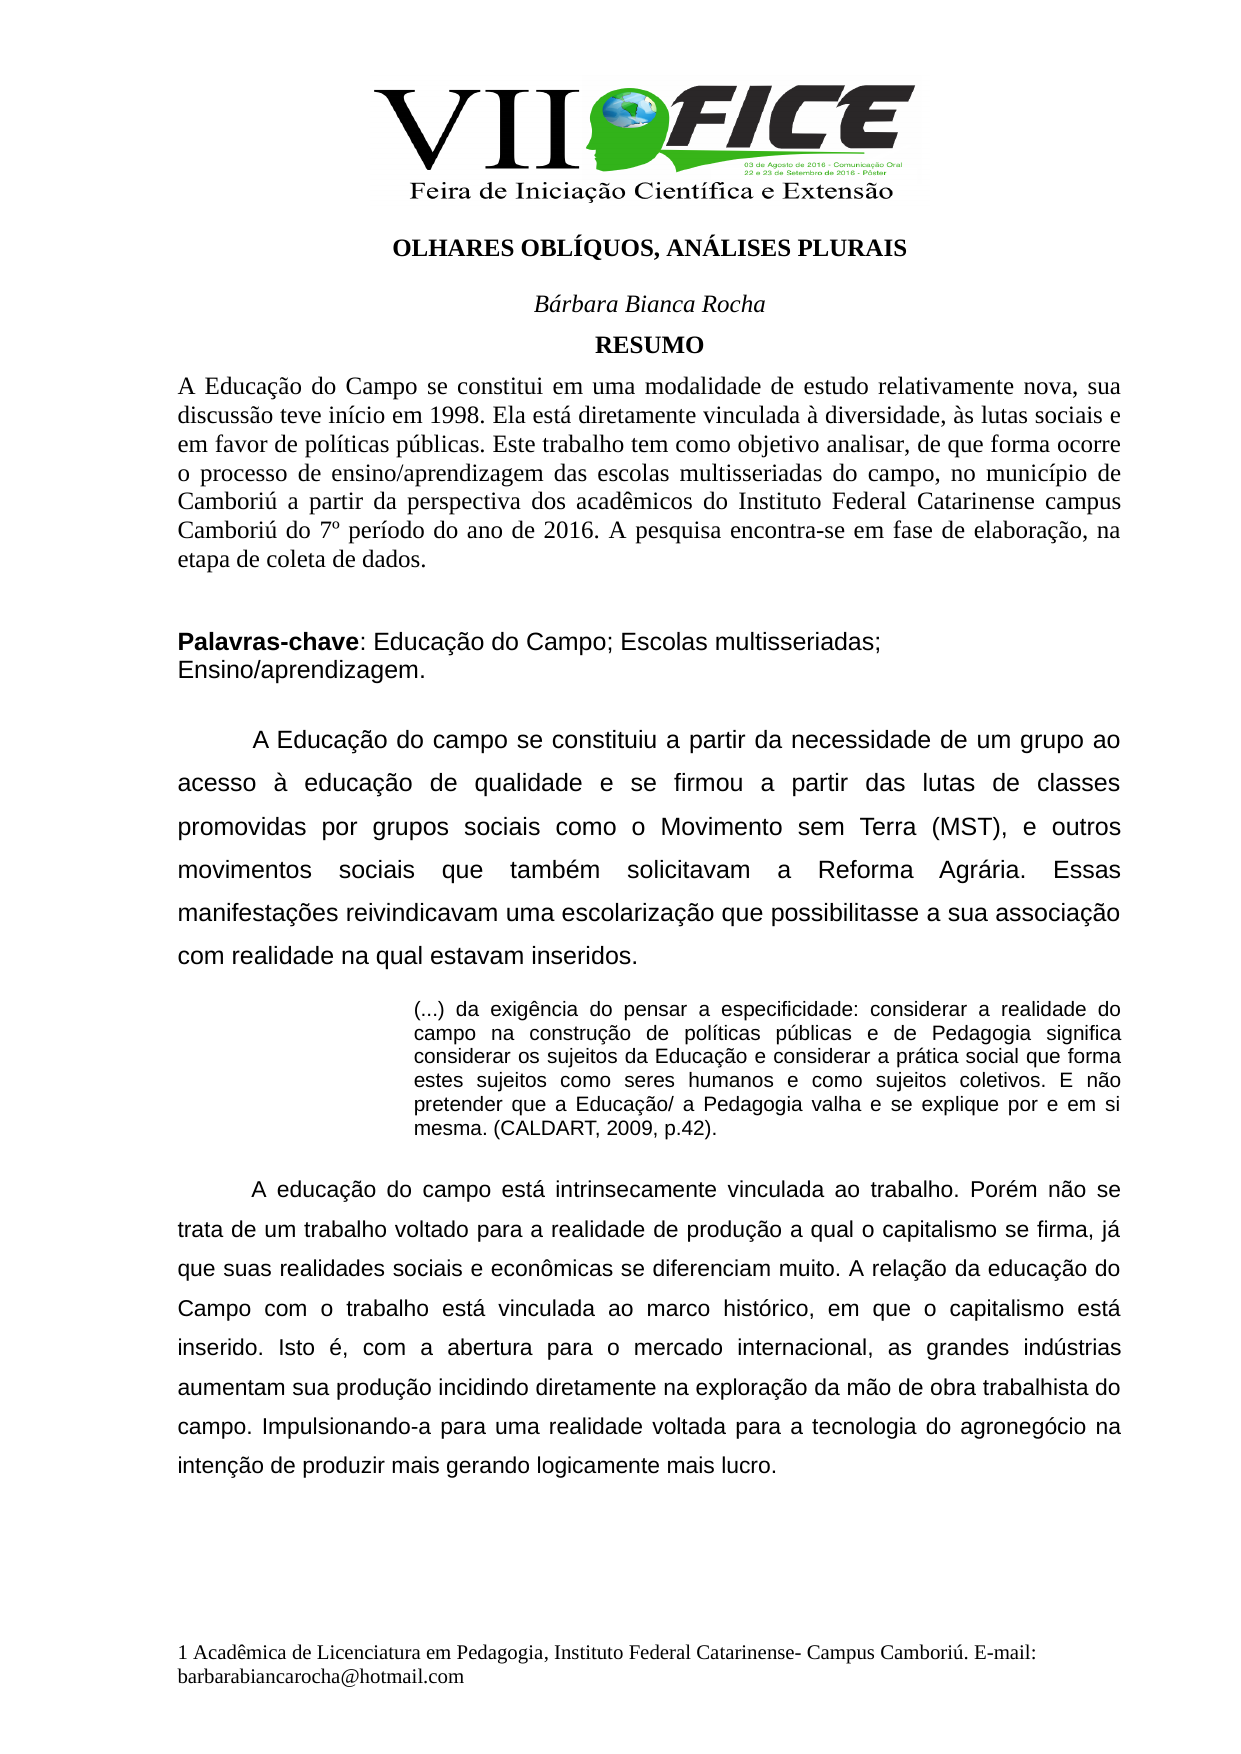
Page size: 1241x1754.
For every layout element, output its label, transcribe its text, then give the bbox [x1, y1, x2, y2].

text A Educação do campo se constituiu a partir da necessidade de um grupo ao acesso à educação de qualidade e se firmou a partir das lutas de classes promovidas por grupos sociais como o Movimento sem Terra (MST), e outros movimentos sociais que também solicitavam a Reforma Agrária. Essas manifestações reivindicavam uma escolarização que possibilitasse a sua associação com realidade na qual estavam inseridos. [177, 725, 1122, 969]
text A educação do campo está intrinsecamente vinculada ao trabalho. Porém não se trata de um trabalho voltado para a realidade de produção a qual o capitalismo se firma, já que suas realidades sociais e econômicas se diferenciam muito. A relação da educação do Campo com o trabalho está vinculada ao marco histórico, em que o capitalismo está inserido. Isto é, com a abertura para o mercado internacional, as grandes indústrias aumentam sua produção incidindo diretamente na exploração da mão de obra trabalhista do campo. Impulsionando-a para uma realidade voltada para a tecnologia do agronegócio na intenção de produzir mais gerando logicamente mais lucro. [177, 1176, 1122, 1479]
text RESUMO [177, 330, 1122, 359]
text Palavras-chave: Educação do Campo; Escolas multisseriadas; Ensino/aprendizagem. [177, 626, 1122, 684]
text OLHARES OBLÍQUOS, ANÁLISES PLURAIS [177, 233, 1122, 262]
text Bárbara Bianca Rocha [177, 289, 1122, 318]
picture [370, 71, 930, 206]
text A Educação do Campo se constitui em uma modalidade de estudo relativamente nova, sua discussão teve início em 1998. Ela está diretamente vinculada à diversidade, às lutas sociais e em favor de políticas públicas. Este trabalho tem como objetivo analisar, de que forma ocorre o processo de ensino/aprendizagem das escolas multisseriadas do campo, no município de Camboriú a partir da perspectiva dos acadêmicos do Instituto Federal Catarinense campus Camboriú do 7º período do ano de 2016. A pesquisa encontra-se em fase de elaboração, na etapa de coleta de dados. [177, 371, 1122, 573]
text (...) da exigência do pensar a especificidade: considerar a realidade do campo na construção de políticas públicas e de Pedagogia significa considerar os sujeitos da Educação e considerar a prática social que forma estes sujeitos como seres humanos e como sujeitos coletivos. E não pretender que a Educação/ a Pedagogia valha e se explique por e em si mesma. (CALDART, 2009, p.42). [413, 996, 1122, 1140]
